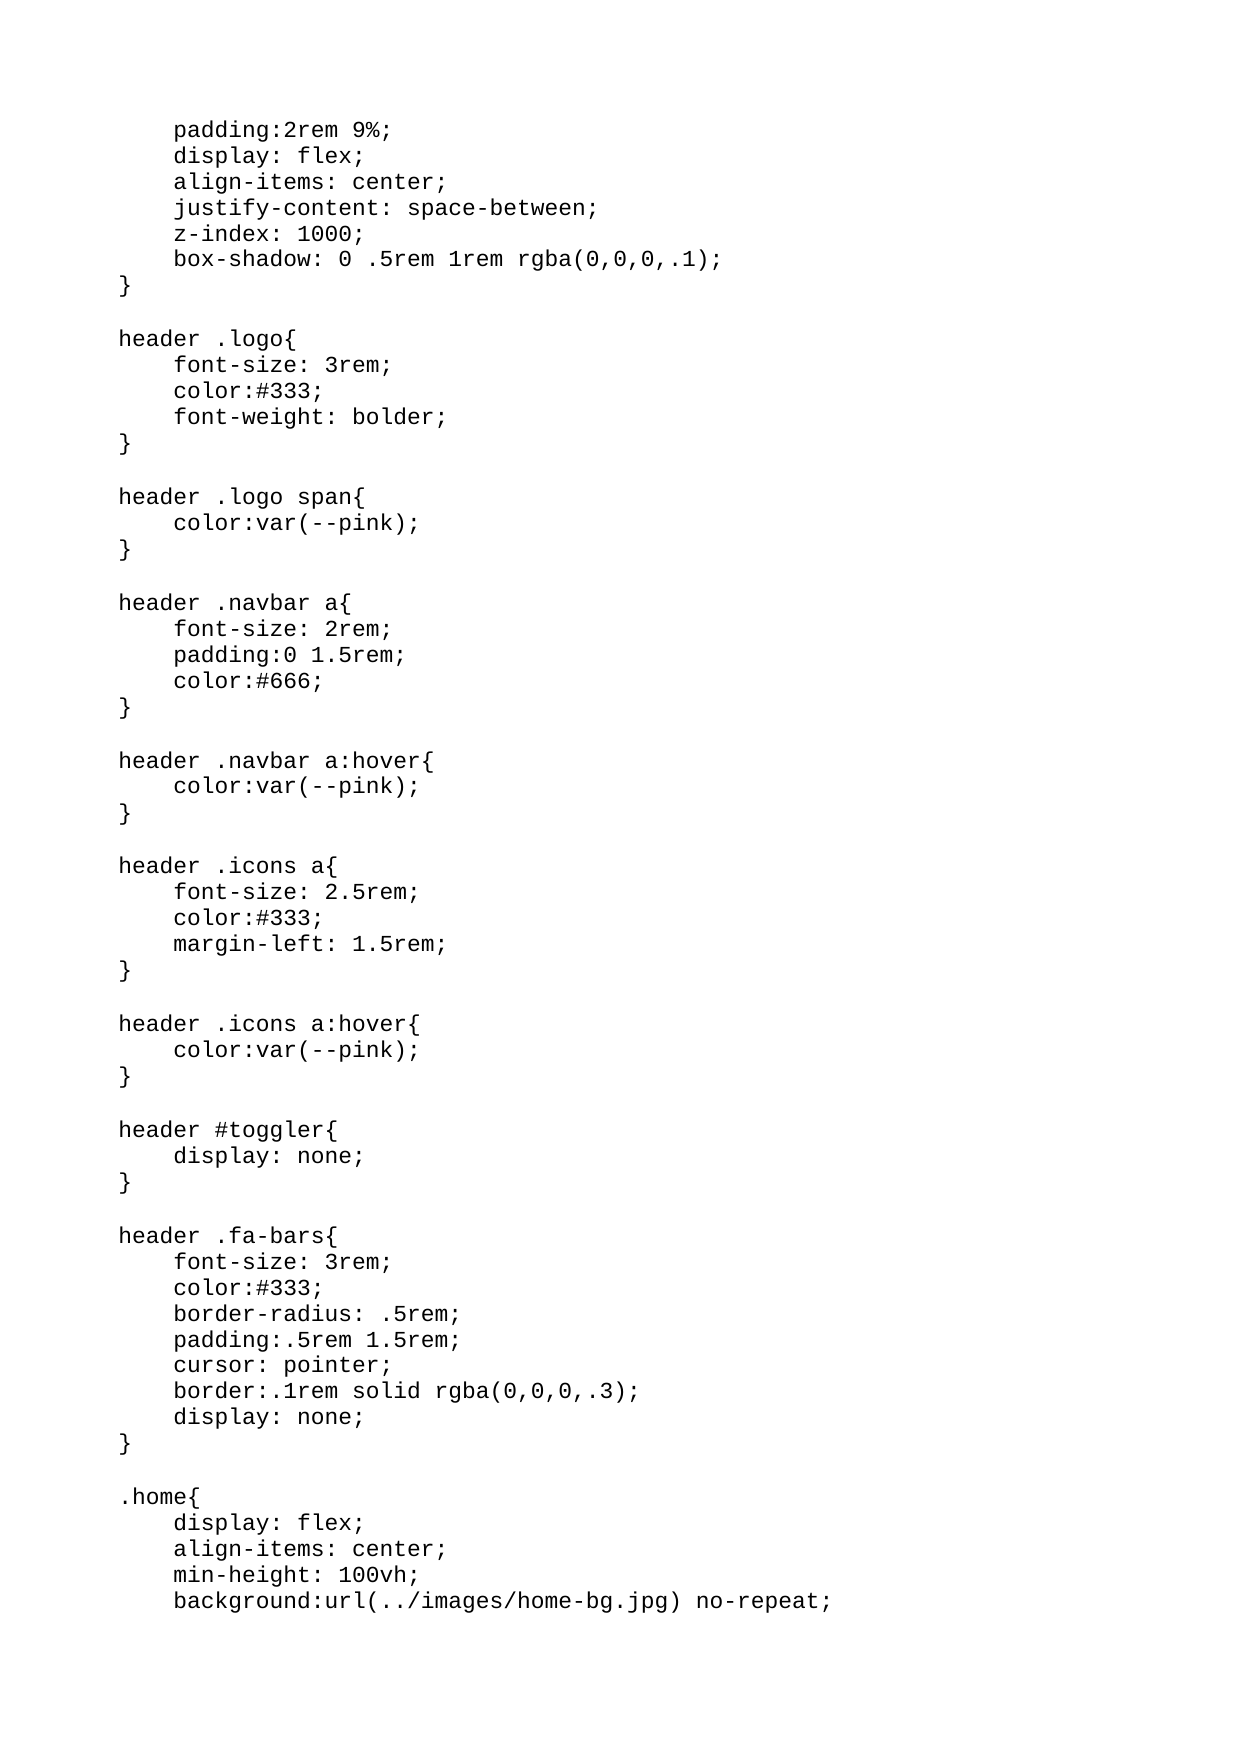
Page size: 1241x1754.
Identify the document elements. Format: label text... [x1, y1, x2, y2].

text padding:2rem 9%; [118, 118, 1122, 144]
text } [118, 1064, 1122, 1090]
text padding:.5rem 1.5rem; [118, 1328, 1122, 1354]
text background:url(../images/home-bg.jpg) no-repeat; [118, 1589, 1122, 1615]
text } [118, 801, 1122, 827]
text header .navbar a{ [118, 591, 1122, 617]
text } [118, 537, 1122, 563]
text font-size: 2.5rem; [118, 881, 1122, 907]
text border-radius: .5rem; [118, 1302, 1122, 1328]
text min-height: 100vh; [118, 1563, 1122, 1589]
text header .logo span{ [118, 485, 1122, 511]
text .home{ [118, 1486, 1122, 1512]
text header .icons a:hover{ [118, 1012, 1122, 1038]
text } [118, 695, 1122, 721]
text font-weight: bolder; [118, 406, 1122, 431]
text } [118, 274, 1122, 300]
text color:var(--pink); [118, 1038, 1122, 1064]
text align-items: center; [118, 170, 1122, 196]
text color:#333; [118, 1276, 1122, 1302]
text display: none; [118, 1406, 1122, 1432]
text color:var(--pink); [118, 511, 1122, 537]
text color:var(--pink); [118, 775, 1122, 801]
text padding:0 1.5rem; [118, 643, 1122, 669]
text } [118, 1432, 1122, 1458]
text header #toggler{ [118, 1118, 1122, 1144]
text z-index: 1000; [118, 222, 1122, 248]
text font-size: 2rem; [118, 617, 1122, 643]
text align-items: center; [118, 1537, 1122, 1563]
text margin-left: 1.5rem; [118, 933, 1122, 958]
text } [118, 1170, 1122, 1196]
text font-size: 3rem; [118, 354, 1122, 379]
text } [118, 431, 1122, 457]
text color:#333; [118, 907, 1122, 933]
text header .fa-bars{ [118, 1224, 1122, 1250]
text header .logo{ [118, 328, 1122, 354]
text cursor: pointer; [118, 1354, 1122, 1380]
text box-shadow: 0 .5rem 1rem rgba(0,0,0,.1); [118, 248, 1122, 274]
text display: flex; [118, 144, 1122, 170]
text display: flex; [118, 1512, 1122, 1537]
text } [118, 958, 1122, 984]
text color:#666; [118, 669, 1122, 695]
text justify-content: space-between; [118, 196, 1122, 222]
text font-size: 3rem; [118, 1250, 1122, 1276]
text header .navbar a:hover{ [118, 749, 1122, 775]
text border:.1rem solid rgba(0,0,0,.3); [118, 1380, 1122, 1406]
text header .icons a{ [118, 855, 1122, 881]
text color:#333; [118, 379, 1122, 406]
text display: none; [118, 1144, 1122, 1170]
